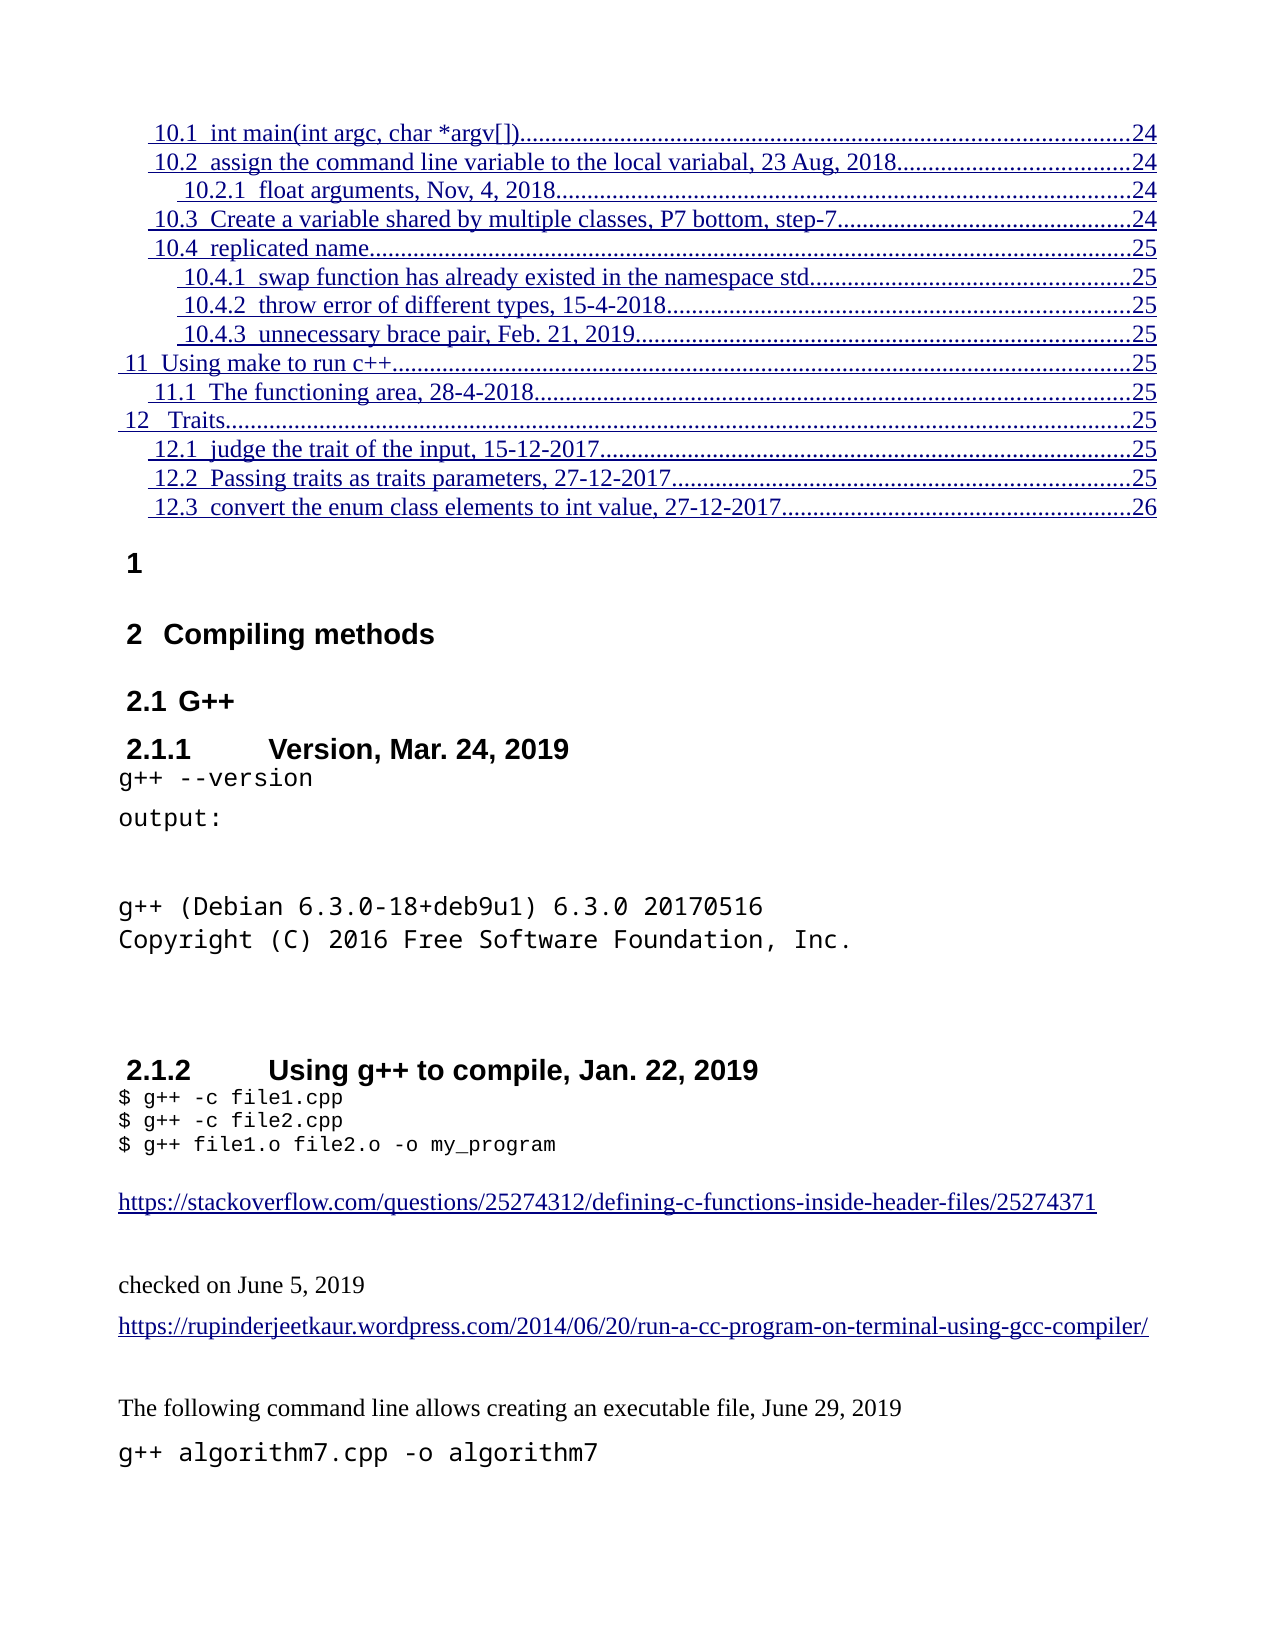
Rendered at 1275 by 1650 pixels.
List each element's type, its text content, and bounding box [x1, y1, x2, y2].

text The following command line allows creating an executable file, June 29, 2019 [118, 1393, 1157, 1422]
text https://stackoverflow.com/questions/25274312/defining-c-functions-inside-header-files/25274371 [118, 1187, 1157, 1216]
text output: [118, 806, 1157, 834]
text 10.2.1 float arguments, Nov, 4, 2018 24 [177, 176, 1157, 201]
text g++ algorithm7.cpp -o algorithm7 [118, 1435, 1157, 1503]
text 10.4.2 throw error of different types, 15-4-2018 25 [177, 291, 1157, 316]
text g++ (Debian 6.3.0-18+deb9u1) 6.3.0 20170516 Copyright (C) 2016 Free Software Foundation, Inc. [118, 888, 1157, 985]
text 10.4.1 swap function has already existed in the namespace std. 25 [177, 262, 1157, 287]
text 12 Traits 25 [118, 406, 1157, 431]
subtitle Using g++ to compile, Jan. 22, 2019 [118, 1053, 1157, 1087]
text 10.4.3 unnecessary brace pair, Feb. 21, 2019 25 [177, 319, 1157, 344]
subtitle Compiling methods [118, 617, 1157, 650]
text $ g++ file1.o file2.o -o my_program [118, 1134, 1157, 1158]
text 10.3 Create a variable shared by multiple classes, P7 bottom, step-7 24 [148, 204, 1157, 229]
text g++ --version [118, 765, 1157, 793]
text 12.1 judge the trait of the input, 15-12-2017 25 [148, 434, 1157, 459]
text 10.1 int main(int argc, char *argv[]) 24 [148, 118, 1157, 143]
text 10.4 replicated name 25 [148, 233, 1157, 258]
text 11 Using make to run c++ 25 [118, 348, 1157, 373]
text https://rupinderjeetkaur.wordpress.com/2014/06/20/run-a-cc-program-on-terminal-using-gcc-compiler/ [118, 1311, 1157, 1340]
text 10.2 assign the command line variable to the local variabal, 23 Aug, 2018 24 [148, 147, 1157, 172]
text $ g++ -c file1.cpp [118, 1087, 1157, 1111]
text $ g++ -c file2.cpp [118, 1111, 1157, 1134]
text checked on June 5, 2019 [118, 1270, 1157, 1298]
subtitle G++ [118, 683, 1157, 717]
text 12.3 convert the enum class elements to int value, 27-12-2017 26 [148, 492, 1157, 517]
text 11.1 The functioning area, 28-4-2018 25 [148, 377, 1157, 402]
subtitle Version, Mar. 24, 2019 [118, 732, 1157, 765]
text 12.2 Passing traits as traits parameters, 27-12-2017 25 [148, 463, 1157, 488]
